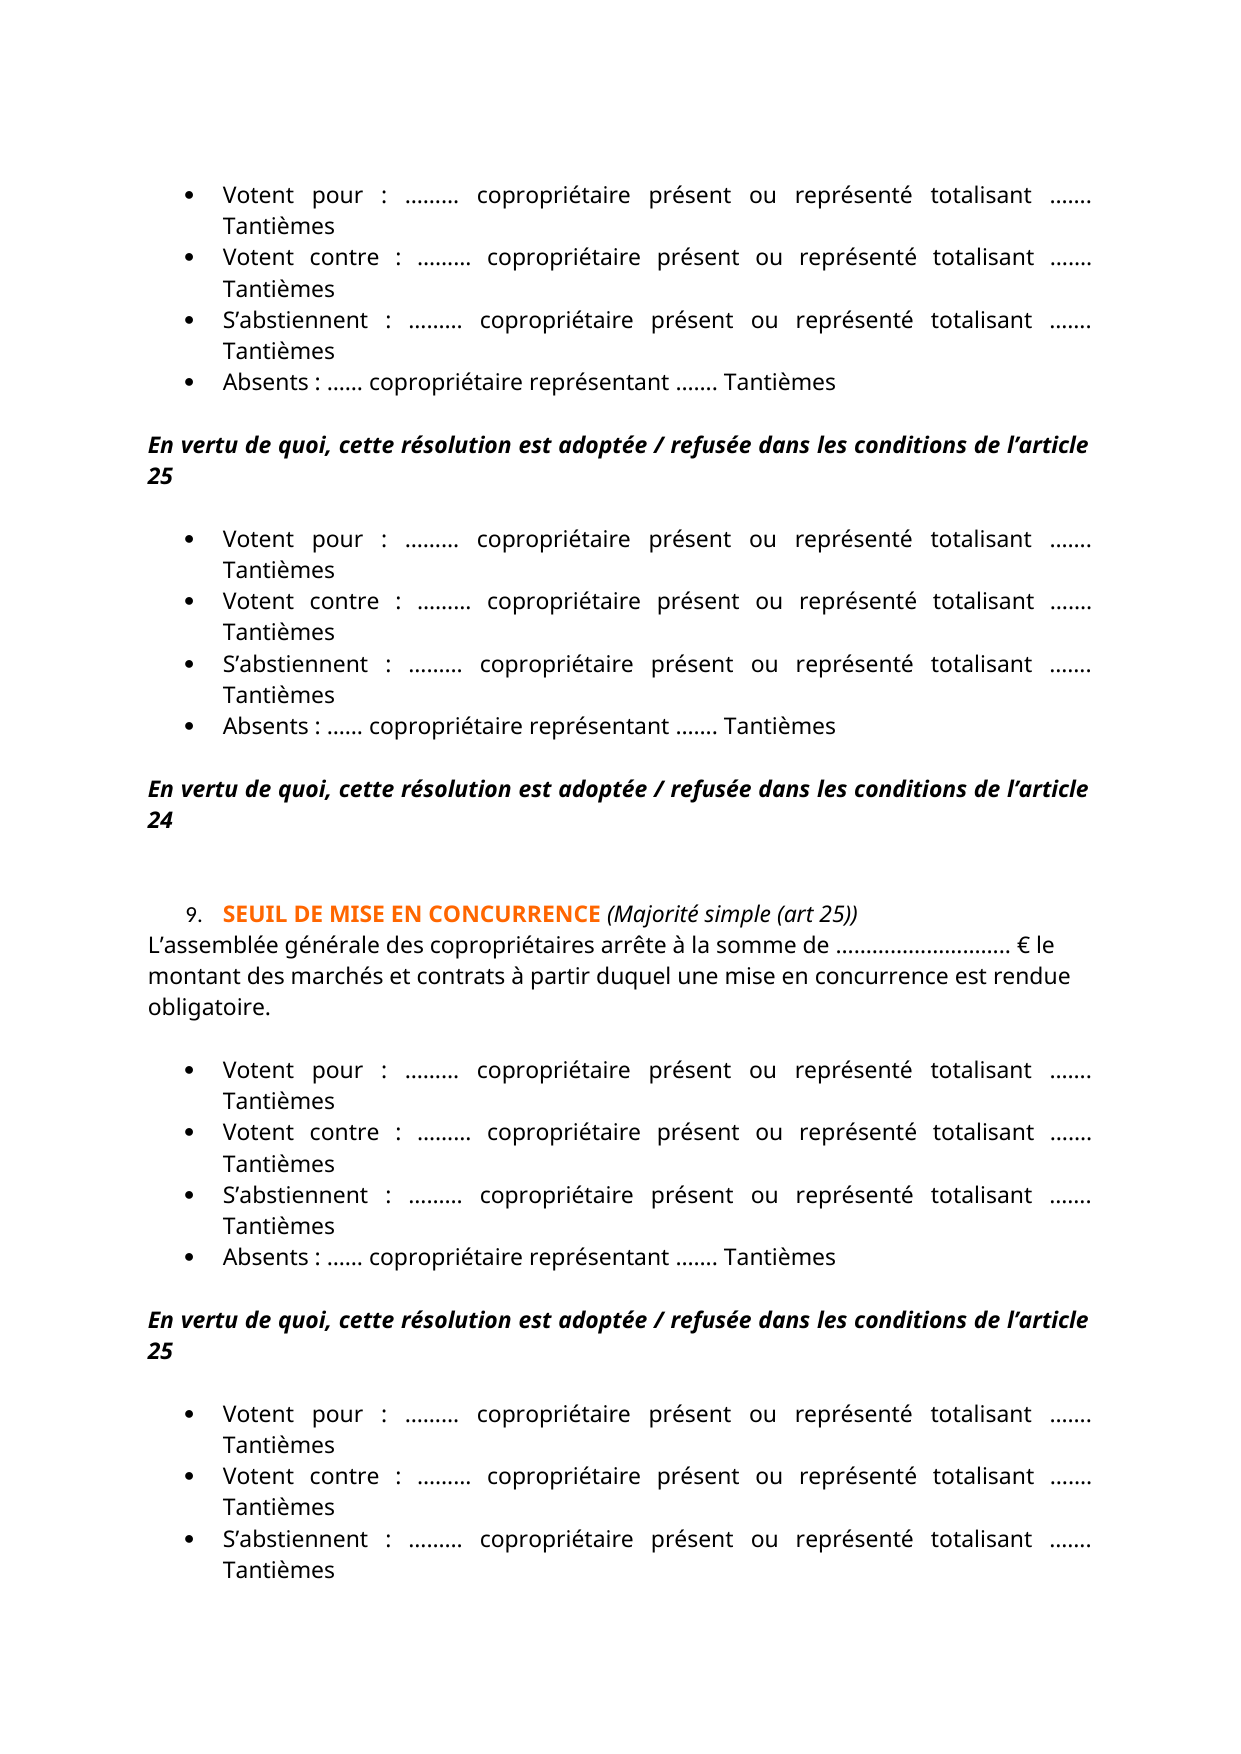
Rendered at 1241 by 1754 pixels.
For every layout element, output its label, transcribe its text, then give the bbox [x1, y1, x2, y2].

list Absents : …… copropriétaire représentant ……. Tantièmes [185, 710, 1093, 741]
text En vertu de quoi, cette résolution est adoptée / refusée dans les conditions de l’article 25 [148, 1304, 1093, 1366]
list Votent contre : ……… copropriétaire présent ou représenté totalisant ……. Tantièmes [185, 1460, 1093, 1523]
list Votent pour : ……… copropriétaire présent ou représenté totalisant ……. Tantièmes [185, 179, 1093, 241]
list Votent pour : ……… copropriétaire présent ou représenté totalisant ……. Tantièmes [185, 1054, 1093, 1116]
list Votent pour : ……… copropriétaire présent ou représenté totalisant ……. Tantièmes [185, 1398, 1093, 1460]
text En vertu de quoi, cette résolution est adoptée / refusée dans les conditions de l’article 25 [148, 429, 1093, 491]
list Absents : …… copropriétaire représentant ……. Tantièmes [185, 366, 1093, 398]
list Absents : …… copropriétaire représentant ……. Tantièmes [185, 1241, 1093, 1273]
list SEUIL DE MISE EN CONCURRENCE (Majorité simple (art 25)) [185, 898, 1093, 929]
list S’abstiennent : ……… copropriétaire présent ou représenté totalisant ……. Tantièmes [185, 648, 1093, 710]
list Votent contre : ……… copropriétaire présent ou représenté totalisant ……. Tantièmes [185, 585, 1093, 648]
list S’abstiennent : ……… copropriétaire présent ou représenté totalisant ……. Tantièmes [185, 1179, 1093, 1241]
list Votent contre : ……… copropriétaire présent ou représenté totalisant ……. Tantièmes [185, 241, 1093, 304]
text En vertu de quoi, cette résolution est adoptée / refusée dans les conditions de l’article 24 [148, 773, 1093, 835]
text L’assemblée générale des copropriétaires arrête à la somme de ……………………….. € le montant des marchés et contrats à partir duquel une mise en concurrence est rendue obligatoire. [148, 929, 1093, 1023]
list Votent pour : ……… copropriétaire présent ou représenté totalisant ……. Tantièmes [185, 523, 1093, 585]
list S’abstiennent : ……… copropriétaire présent ou représenté totalisant ……. Tantièmes [185, 304, 1093, 366]
list S’abstiennent : ……… copropriétaire présent ou représenté totalisant ……. Tantièmes [185, 1523, 1093, 1585]
list Votent contre : ……… copropriétaire présent ou représenté totalisant ……. Tantièmes [185, 1116, 1093, 1179]
